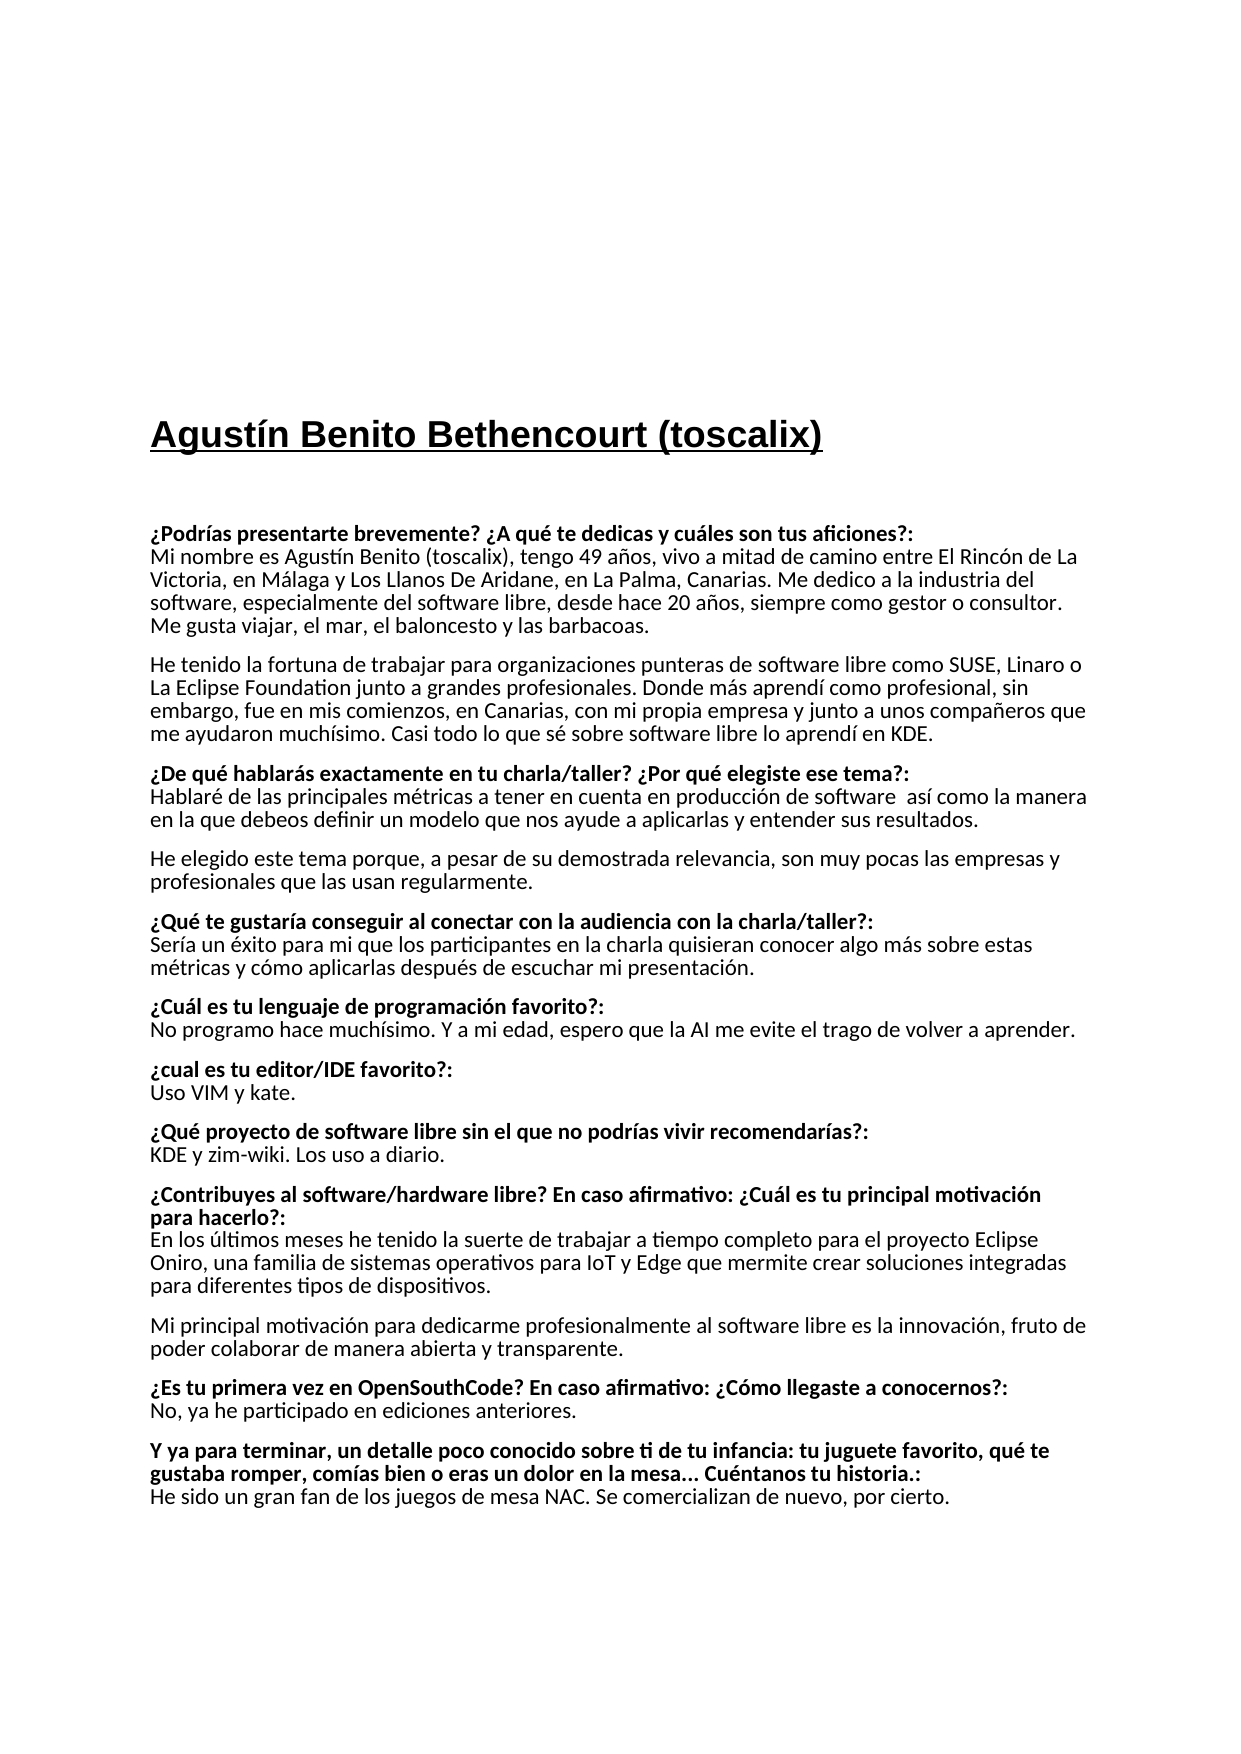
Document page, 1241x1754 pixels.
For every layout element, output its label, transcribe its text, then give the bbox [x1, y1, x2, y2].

text Mi principal motivación para dedicarme profesionalmente al software libre es la innovación, fruto de poder colaborar de manera abierta y transparente. [150, 1316, 1090, 1362]
subtitle Agustín Benito Bethencourt (toscalix) [150, 414, 1090, 456]
text ¿De qué hablarás exactamente en tu charla/taller? ¿Por qué elegiste ese tema?: Hablaré de las principales métricas a tener en cuenta en producción de software así como la manera en la que debeos definir un modelo que nos ayude a aplicarlas y entender sus resultados. [150, 764, 1090, 833]
text ¿Contribuyes al software/hardware libre? En caso afirmativo: ¿Cuál es tu principal motivación para hacerlo?: En los últimos meses he tenido la suerte de trabajar a tiempo completo para el proyecto Eclipse Oniro, una familia de sistemas operativos para IoT y Edge que mermite crear soluciones integradas para diferentes tipos de dispositivos. [150, 1185, 1090, 1299]
text ¿Qué te gustaría conseguir al conectar con la audiencia con la charla/taller?: Sería un éxito para mi que los participantes en la charla quisieran conocer algo más sobre estas métricas y cómo aplicarlas después de escuchar mi presentación. [150, 912, 1090, 981]
text ¿Cuál es tu lenguaje de programación favorito?: No programo hace muchísimo. Y a mi edad, espero que la AI me evite el trago de volver a aprender. [150, 997, 1090, 1043]
text He elegido este tema porque, a pesar de su demostrada relevancia, son muy pocas las empresas y profesionales que las usan regularmente. [150, 849, 1090, 895]
text ¿Qué proyecto de software libre sin el que no podrías vivir recomendarías?: KDE y zim-wiki. Los uso a diario. [150, 1122, 1090, 1168]
text ¿Es tu primera vez en OpenSouthCode? En caso afirmativo: ¿Cómo llegaste a conocernos?: No, ya he participado en ediciones anteriores. [150, 1379, 1090, 1424]
text He tenido la fortuna de trabajar para organizaciones punteras de software libre como SUSE, Linaro o La Eclipse Foundation junto a grandes profesionales. Donde más aprendí como profesional, sin embargo, fue en mis comienzos, en Canarias, con mi propia empresa y junto a unos compañeros que me ayudaron muchísimo. Casi todo lo que sé sobre software libre lo aprendí en KDE. [150, 656, 1090, 747]
text Y ya para terminar, un detalle poco conocido sobre ti de tu infancia: tu juguete favorito, qué te gustaba romper, comías bien o eras un dolor en la mesa... Cuéntanos tu historia.: He sido un gran fan de los juegos de mesa NAC. Se comercializan de nuevo, por cierto. [150, 1441, 1090, 1510]
text ¿cual es tu editor/IDE favorito?: Uso VIM y kate. [150, 1060, 1090, 1106]
text ¿Podrías presentarte brevemente? ¿A qué te dedicas y cuáles son tus aficiones?: Mi nombre es Agustín Benito (toscalix), tengo 49 años, vivo a mitad de camino entre El Rincón de La Victoria, en Málaga y Los Llanos De Aridane, en La Palma, Canarias. Me dedico a la industria del software, especialmente del software libre, desde hace 20 años, siempre como gestor o consultor. Me gusta viajar, el mar, el baloncesto y las barbacoas. [150, 524, 1090, 639]
